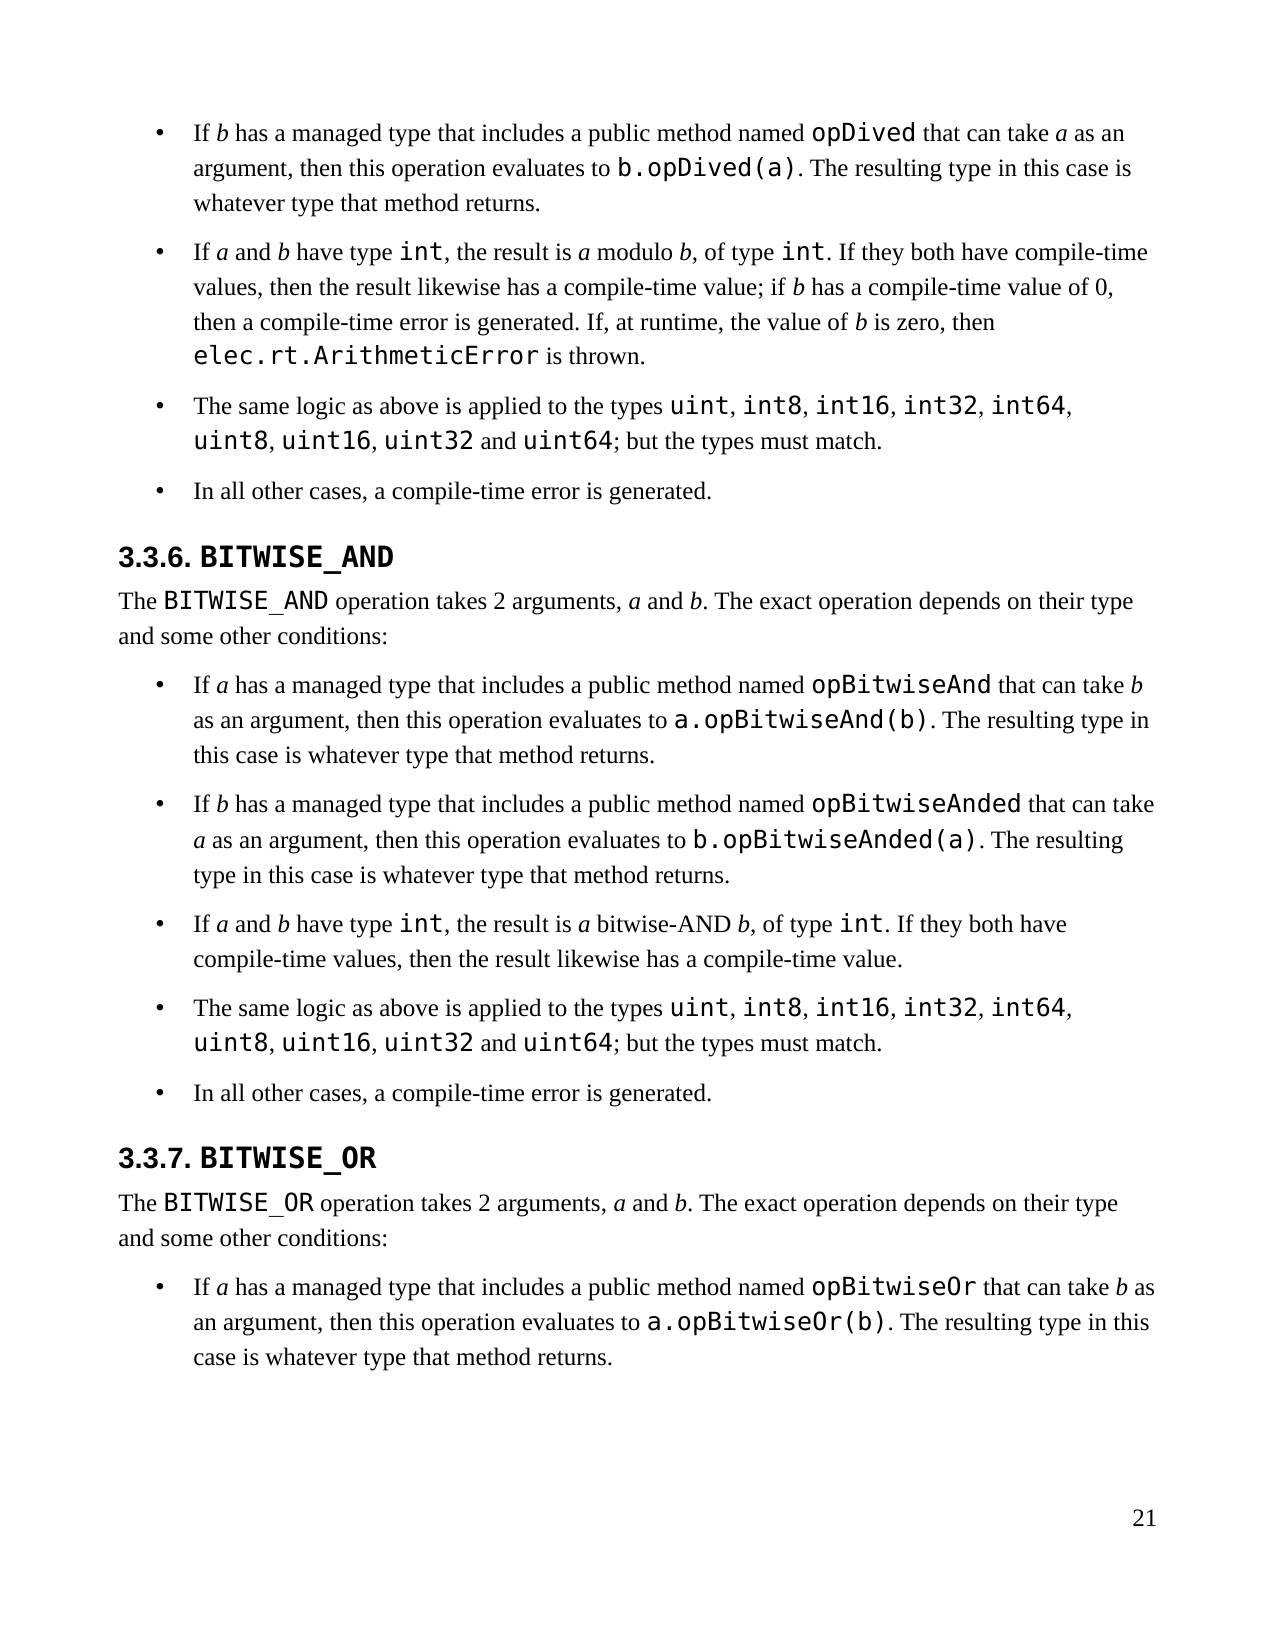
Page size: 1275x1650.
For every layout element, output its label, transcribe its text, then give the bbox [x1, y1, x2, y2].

list If a has a managed type that includes a public method named opBitwiseOr that can take b as an argument, then this operation evaluates to a.opBitwiseOr(b). The resulting type in this case is whatever type that method returns. [156, 1272, 1157, 1371]
list If a and b have type int, the result is a bitwise-AND b, of type int. If they both have compile-time values, then the result likewise has a compile-time value. [156, 909, 1157, 972]
list If b has a managed type that includes a public method named opBitwiseAnded that can take a as an argument, then this operation evaluates to b.opBitwiseAnded(a). The resulting type in this case is whatever type that method returns. [156, 789, 1157, 888]
list The same logic as above is applied to the types uint, int8, int16, int32, int64, uint8, uint16, uint32 and uint64; but the types must match. [156, 391, 1157, 455]
subtitle 3.3.6. BITWISE_AND [118, 539, 1157, 574]
list The same logic as above is applied to the types uint, int8, int16, int32, int64, uint8, uint16, uint32 and uint64; but the types must match. [156, 993, 1157, 1057]
list In all other cases, a compile-time error is generated. [156, 1078, 1157, 1106]
list In all other cases, a compile-time error is generated. [156, 476, 1157, 504]
text The BITWISE_AND operation takes 2 arguments, a and b. The exact operation depends on their type and some other conditions: [118, 586, 1157, 650]
list If b has a managed type that includes a public method named opDived that can take a as an argument, then this operation evaluates to b.opDived(a). The resulting type in this case is whatever type that method returns. [156, 118, 1157, 217]
text The BITWISE_OR operation takes 2 arguments, a and b. The exact operation depends on their type and some other conditions: [118, 1188, 1157, 1252]
subtitle 3.3.7. BITWISE_OR [118, 1141, 1157, 1176]
list If a has a managed type that includes a public method named opBitwiseAnd that can take b as an argument, then this operation evaluates to a.opBitwiseAnd(b). The resulting type in this case is whatever type that method returns. [156, 670, 1157, 769]
list If a and b have type int, the result is a modulo b, of type int. If they both have compile-time values, then the result likewise has a compile-time value; if b has a compile-time value of 0, then a compile-time error is generated. If, at runtime, the value of b is zero, then elec.rt.ArithmeticError is thrown. [156, 237, 1157, 371]
